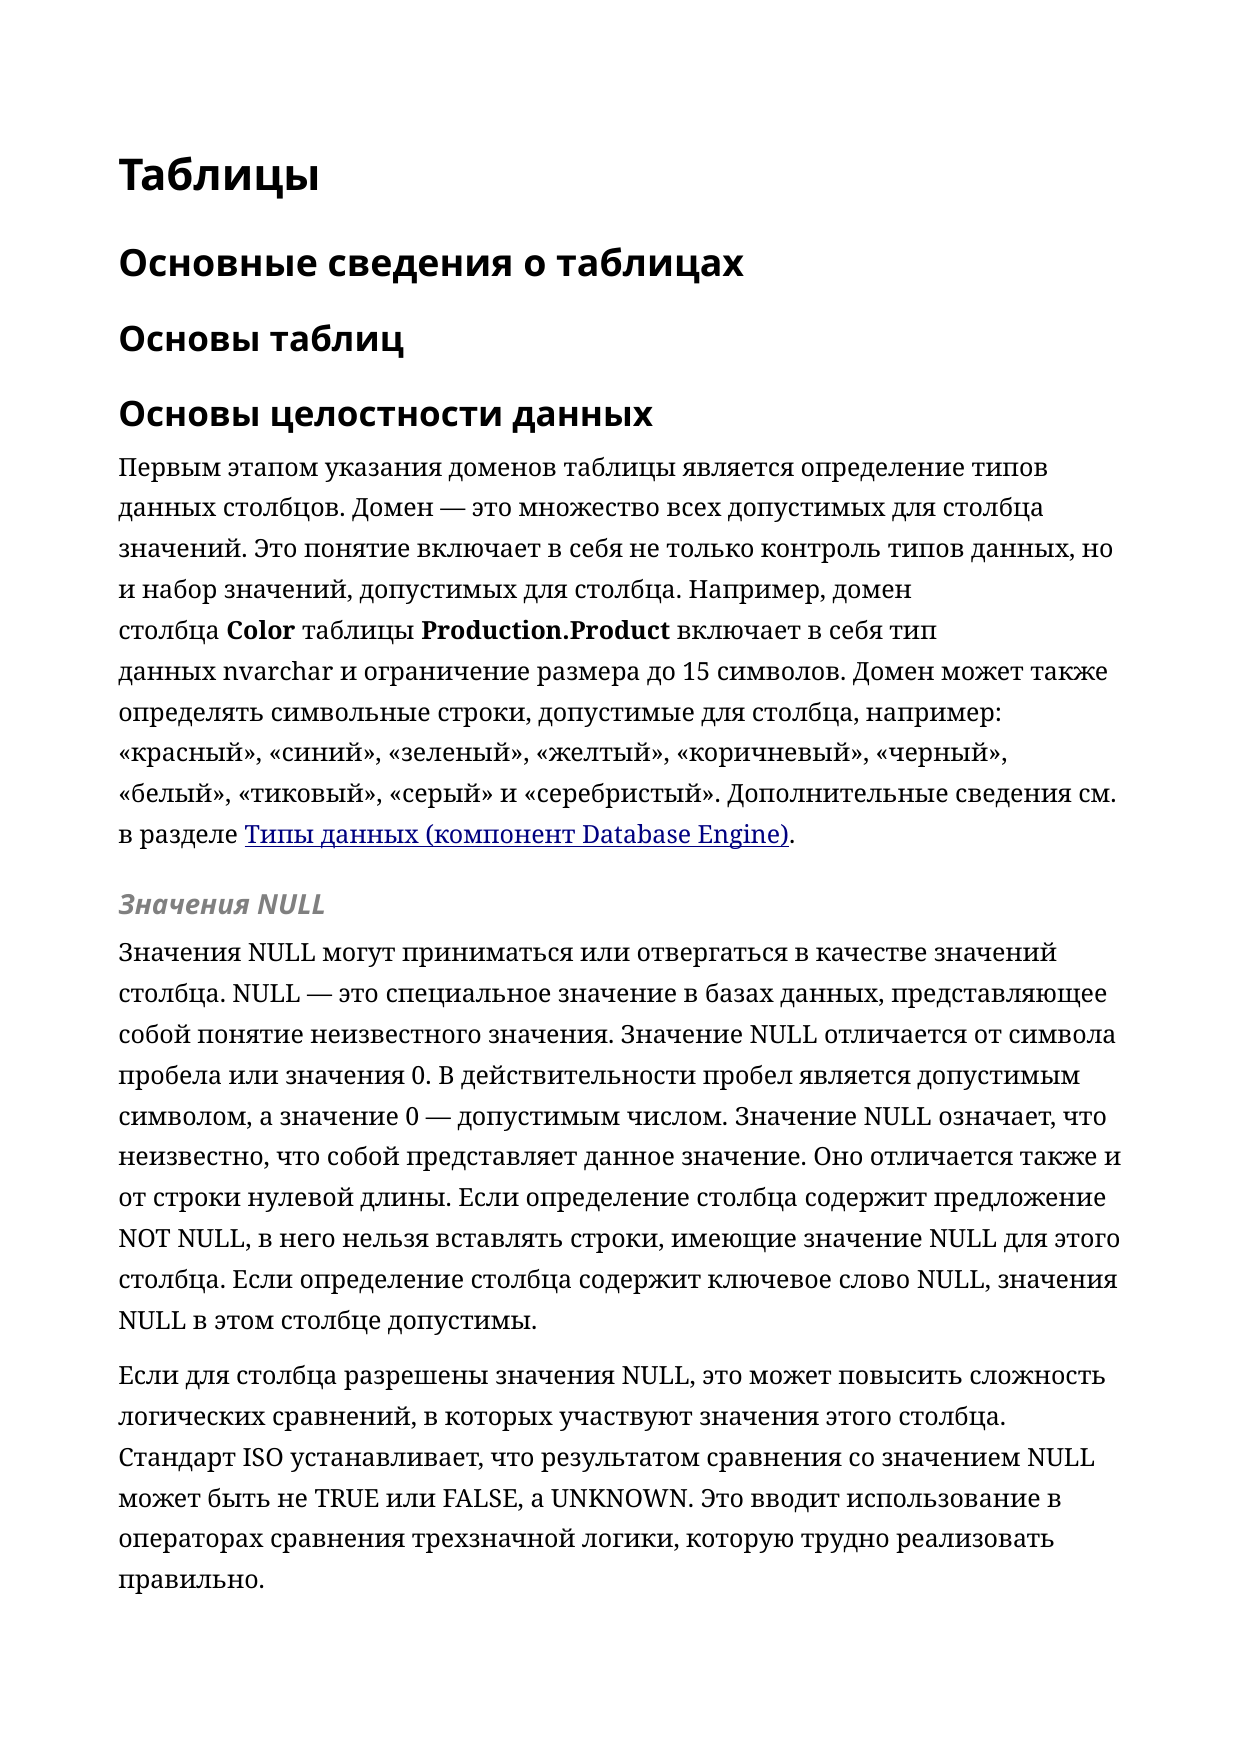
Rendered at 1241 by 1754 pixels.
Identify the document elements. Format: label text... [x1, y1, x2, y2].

text Первым этапом указания доменов таблицы является определение типов данных столбцов. Домен — это множество всех допустимых для столбца значений. Это понятие включает в себя не только контроль типов данных, но и набор значений, допустимых для столбца. Например, домен столбца Color таблицы Production.Product включает в себя тип данных nvarchar и ограничение размера до 15 символов. Домен может также определять символьные строки, допустимые для столбца, например: «красный», «синий», «зеленый», «желтый», «коричневый», «черный», «белый», «тиковый», «серый» и «серебристый». Дополнительные сведения см. в разделе Типы данных (компонент Database Engine). [118, 449, 1122, 851]
subtitle Основы целостности данных [118, 389, 1122, 437]
text Если для столбца разрешены значения NULL, это может повысить сложность логических сравнений, в которых участвуют значения этого столбца. Стандарт ISO устанавливает, что результатом сравнения со значением NULL может быть не TRUE или FALSE, а UNKNOWN. Это вводит использование в операторах сравнения трехзначной логики, которую трудно реализовать правильно. [118, 1358, 1122, 1596]
subtitle Значения NULL [118, 884, 1122, 922]
subtitle Основы таблиц [118, 314, 1122, 362]
subtitle Основные сведения о таблицах [118, 236, 1122, 287]
subtitle Таблицы [118, 143, 1122, 203]
text Значения NULL могут приниматься или отвергаться в качестве значений столбца. NULL — это специальное значение в базах данных, представляющее собой понятие неизвестного значения. Значение NULL отличается от символа пробела или значения 0. В действительности пробел является допустимым символом, а значение 0 — допустимым числом. Значение NULL означает, что неизвестно, что собой представляет данное значение. Оно отличается также и от строки нулевой длины. Если определение столбца содержит предложение NOT NULL, в него нельзя вставлять строки, имеющие значение NULL для этого столбца. Если определение столбца содержит ключевое слово NULL, значения NULL в этом столбце допустимы. [118, 935, 1122, 1336]
